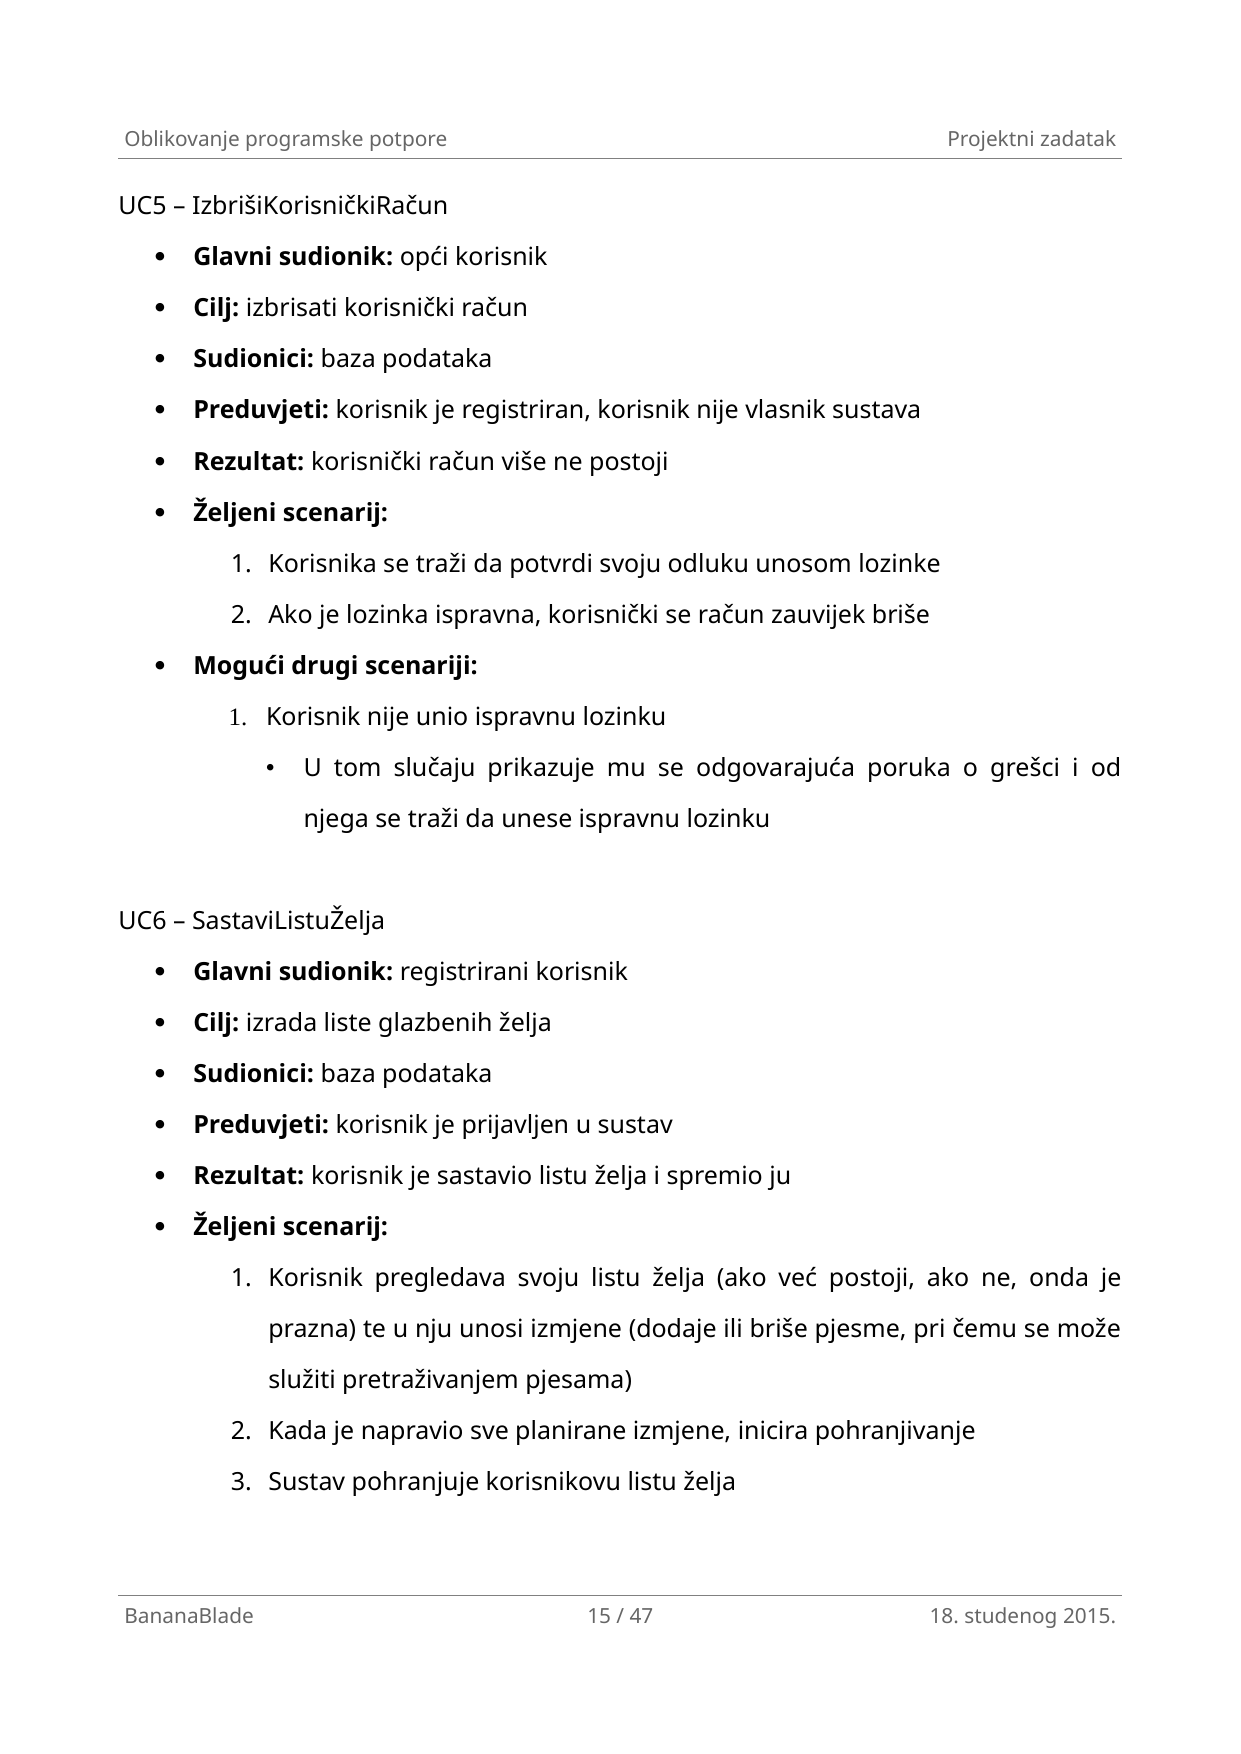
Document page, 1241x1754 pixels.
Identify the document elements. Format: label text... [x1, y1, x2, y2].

list Preduvjeti: korisnik je prijavljen u sustav [156, 1107, 1122, 1141]
list Sudionici: baza podataka [156, 341, 1122, 375]
list Glavni sudionik: registrirani korisnik [156, 954, 1122, 988]
list Rezultat: korisnik je sastavio listu želja i spremio ju [156, 1158, 1122, 1192]
list Korisnik pregledava svoju listu želja (ako već postoji, ako ne, onda je prazna) te u nju unosi izmjene (dodaje ili briše pjesme, pri čemu se može služiti pretraživanjem pjesama) [231, 1260, 1122, 1396]
list Kada je napravio sve planirane izmjene, inicira pohranjivanje [231, 1413, 1122, 1447]
list Sudionici: baza podataka [156, 1056, 1122, 1090]
list U tom slučaju prikazuje mu se odgovarajuća poruka o grešci i od njega se traži da unese ispravnu lozinku [266, 749, 1122, 834]
list Željeni scenarij: [156, 1209, 1122, 1243]
list Mogući drugi scenariji: [156, 647, 1122, 681]
list Preduvjeti: korisnik je registriran, korisnik nije vlasnik sustava [156, 392, 1122, 426]
list Rezultat: korisnički račun više ne postoji [156, 443, 1122, 477]
list Sustav pohranjuje korisnikovu listu želja [231, 1464, 1122, 1498]
list Korisnika se traži da potvrdi svoju odluku unosom lozinke [231, 545, 1122, 579]
list Cilj: izrada liste glazbenih želja [156, 1005, 1122, 1039]
list Željeni scenarij: [156, 494, 1122, 528]
list Cilj: izbrisati korisnički račun [156, 290, 1122, 324]
list Korisnik nije unio ispravnu lozinku [228, 698, 1122, 732]
text UC6 – SastaviListuŽelja [118, 903, 1122, 937]
text UC5 – IzbrišiKorisničkiRačun [118, 188, 1122, 222]
list Glavni sudionik: opći korisnik [156, 239, 1122, 273]
list Ako je lozinka ispravna, korisnički se račun zauvijek briše [231, 596, 1122, 630]
